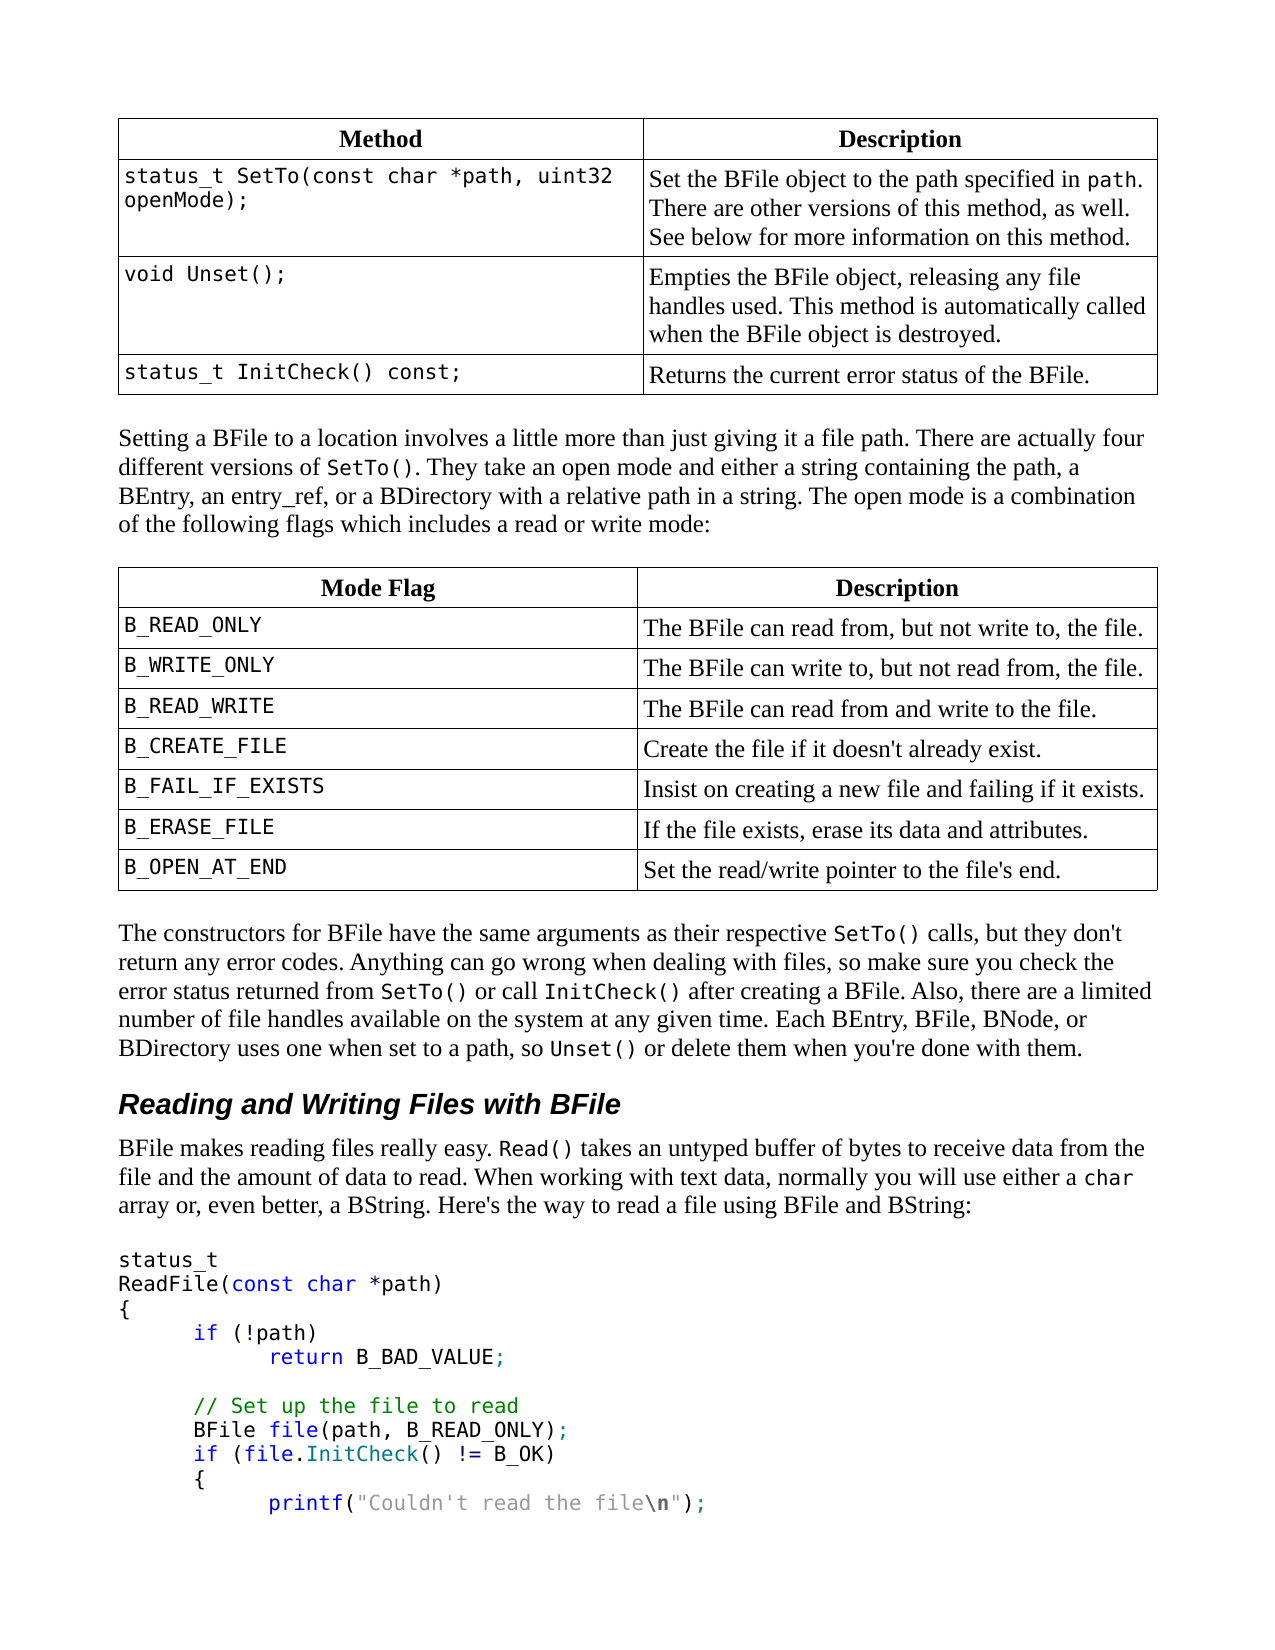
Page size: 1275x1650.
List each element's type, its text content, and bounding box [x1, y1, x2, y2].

table_cell The BFile can write to, but not read from, the file. [638, 649, 1157, 688]
table_cell B_WRITE_ONLY [119, 649, 637, 688]
table_cell Returns the current error status of the BFile. [644, 355, 1157, 394]
table_header Description [638, 568, 1157, 607]
text { [118, 1467, 1157, 1491]
table_cell B_READ_ONLY [119, 608, 637, 648]
table_cell void Unset(); [119, 257, 643, 354]
table_cell Set the BFile object to the path specified in path. There are other versions of this method, as well. See below for more information on this method. [644, 160, 1157, 256]
text printf("Couldn't read the file\n"); [118, 1491, 1157, 1515]
table_cell B_ERASE_FILE [119, 810, 637, 849]
subtitle Reading and Writing Files with BFile [118, 1087, 1157, 1121]
table_cell If the file exists, erase its data and attributes. [638, 810, 1157, 849]
table_cell status_t SetTo(const char *path, uint32 openMode); [119, 160, 643, 256]
table_cell status_t InitCheck() const; [119, 355, 643, 394]
table_cell The BFile can read from, but not write to, the file. [638, 608, 1157, 648]
text return B_BAD_VALUE; [118, 1345, 1157, 1369]
text BFile file(path, B_READ_ONLY); [118, 1418, 1157, 1442]
text if (file.InitCheck() != B_OK) [118, 1442, 1157, 1467]
table_cell Create the file if it doesn't already exist. [638, 729, 1157, 768]
text // Set up the file to read [118, 1394, 1157, 1418]
text ReadFile(const char *path) [118, 1272, 1157, 1297]
table_cell B_OPEN_AT_END [119, 850, 637, 889]
table_header Method [119, 119, 643, 158]
table_cell B_FAIL_IF_EXISTS [119, 770, 637, 809]
table_cell Set the read/write pointer to the file's end. [638, 850, 1157, 889]
table_cell Insist on creating a new file and failing if it exists. [638, 770, 1157, 809]
table_cell B_CREATE_FILE [119, 729, 637, 768]
table_header Description [644, 119, 1157, 158]
text Setting a BFile to a location involves a little more than just giving it a file path. There are actually four different versions of SetTo(). They take an open mode and either a string containing the path, a BEntry, an entry_ref, or a BDirectory with a relative path in a string. The open mode is a combination of the following flags which includes a read or write mode: [118, 423, 1157, 538]
table_cell B_READ_WRITE [119, 689, 637, 728]
text status_t [118, 1248, 1157, 1272]
table_cell The BFile can read from and write to the file. [638, 689, 1157, 728]
table_cell Empties the BFile object, releasing any file handles used. This method is automatically called when the BFile object is destroyed. [644, 257, 1157, 354]
table_header Mode Flag [119, 568, 637, 607]
text BFile makes reading files really easy. Read() takes an untyped buffer of bytes to receive data from the file and the amount of data to read. When working with text data, normally you will use either a char array or, even better, a BString. Here's the way to read a file using BFile and BString: [118, 1133, 1157, 1219]
text if (!path) [118, 1321, 1157, 1345]
text { [118, 1297, 1157, 1321]
text The constructors for BFile have the same arguments as their respective SetTo() calls, but they don't return any error codes. Anything can go wrong when dealing with files, so make sure you check the error status returned from SetTo() or call InitCheck() after creating a BFile. Also, there are a limited number of file handles available on the system at any given time. Each BEntry, BFile, BNode, or BDirectory uses one when set to a path, so Unset() or delete them when you're done with them. [118, 918, 1157, 1062]
